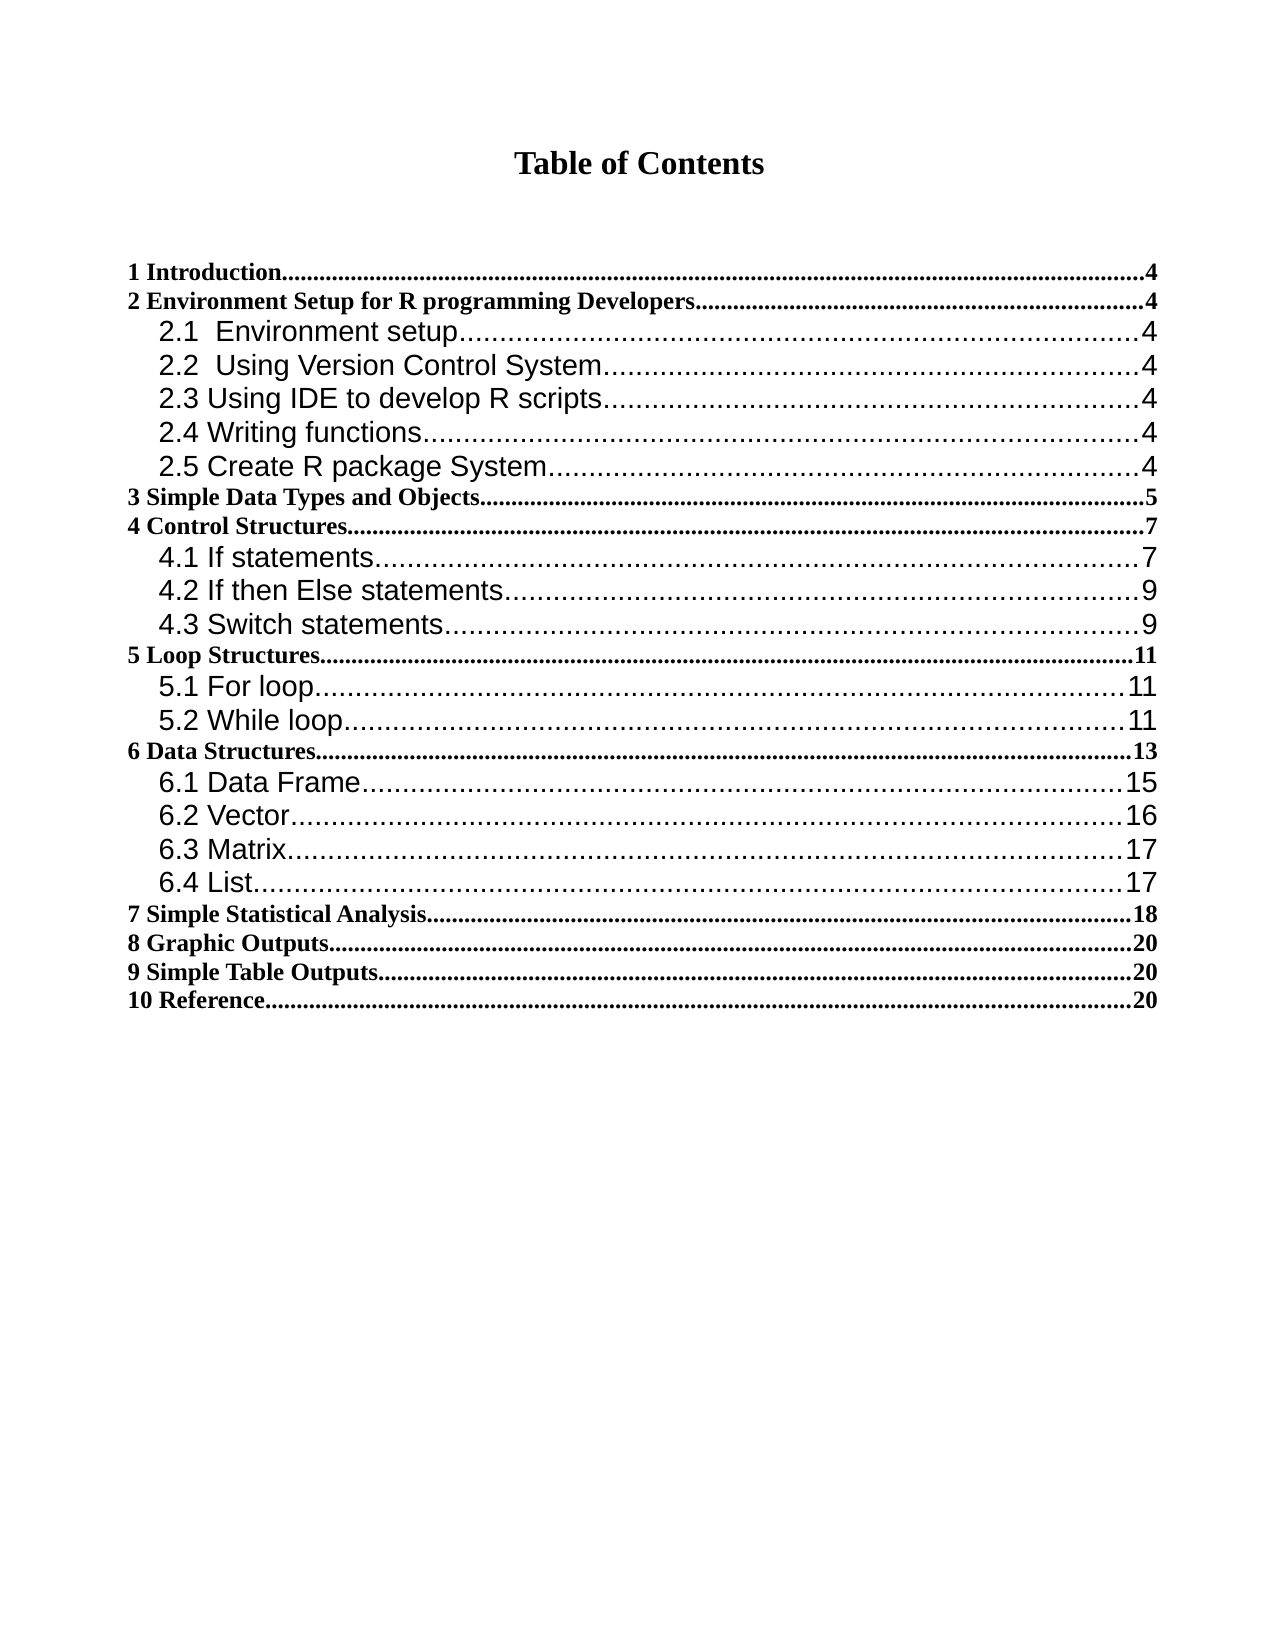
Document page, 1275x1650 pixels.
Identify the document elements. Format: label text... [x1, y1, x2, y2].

subtitle Table of Contents [121, 144, 1158, 182]
text 2.1 Environment setup 4 [150, 314, 1158, 348]
text 3 Simple Data Types and Objects 5 [121, 482, 1158, 511]
text 6 Data Structures 13 [121, 736, 1158, 765]
text 2.2 Using Version Control System 4 [150, 348, 1158, 382]
text 7 Simple Statistical Analysis 18 [121, 899, 1158, 928]
text 6.2 Vector 16 [150, 798, 1158, 832]
text 10 Reference 20 [121, 985, 1158, 1014]
text 6.1 Data Frame 15 [150, 765, 1158, 798]
text 4.3 Switch statements 9 [150, 607, 1158, 640]
text 9 Simple Table Outputs 20 [121, 957, 1158, 985]
text 2.5 Create R package System 4 [150, 449, 1158, 482]
text 1 Introduction 4 [121, 257, 1158, 286]
text 4 Control Structures 7 [121, 511, 1158, 540]
text 5.2 While loop 11 [150, 703, 1158, 736]
text 4.2 If then Else statements 9 [150, 573, 1158, 607]
text 2 Environment Setup for R programming Developers 4 [121, 286, 1158, 314]
text 5 Loop Structures 11 [121, 640, 1158, 669]
text 6.3 Matrix 17 [150, 832, 1158, 866]
text 6.4 List 17 [150, 866, 1158, 899]
text 5.1 For loop 11 [150, 669, 1158, 703]
text 2.3 Using IDE to develop R scripts 4 [150, 382, 1158, 415]
text 2.4 Writing functions 4 [150, 415, 1158, 449]
text 4.1 If statements 7 [150, 540, 1158, 573]
text 8 Graphic Outputs 20 [121, 928, 1158, 957]
